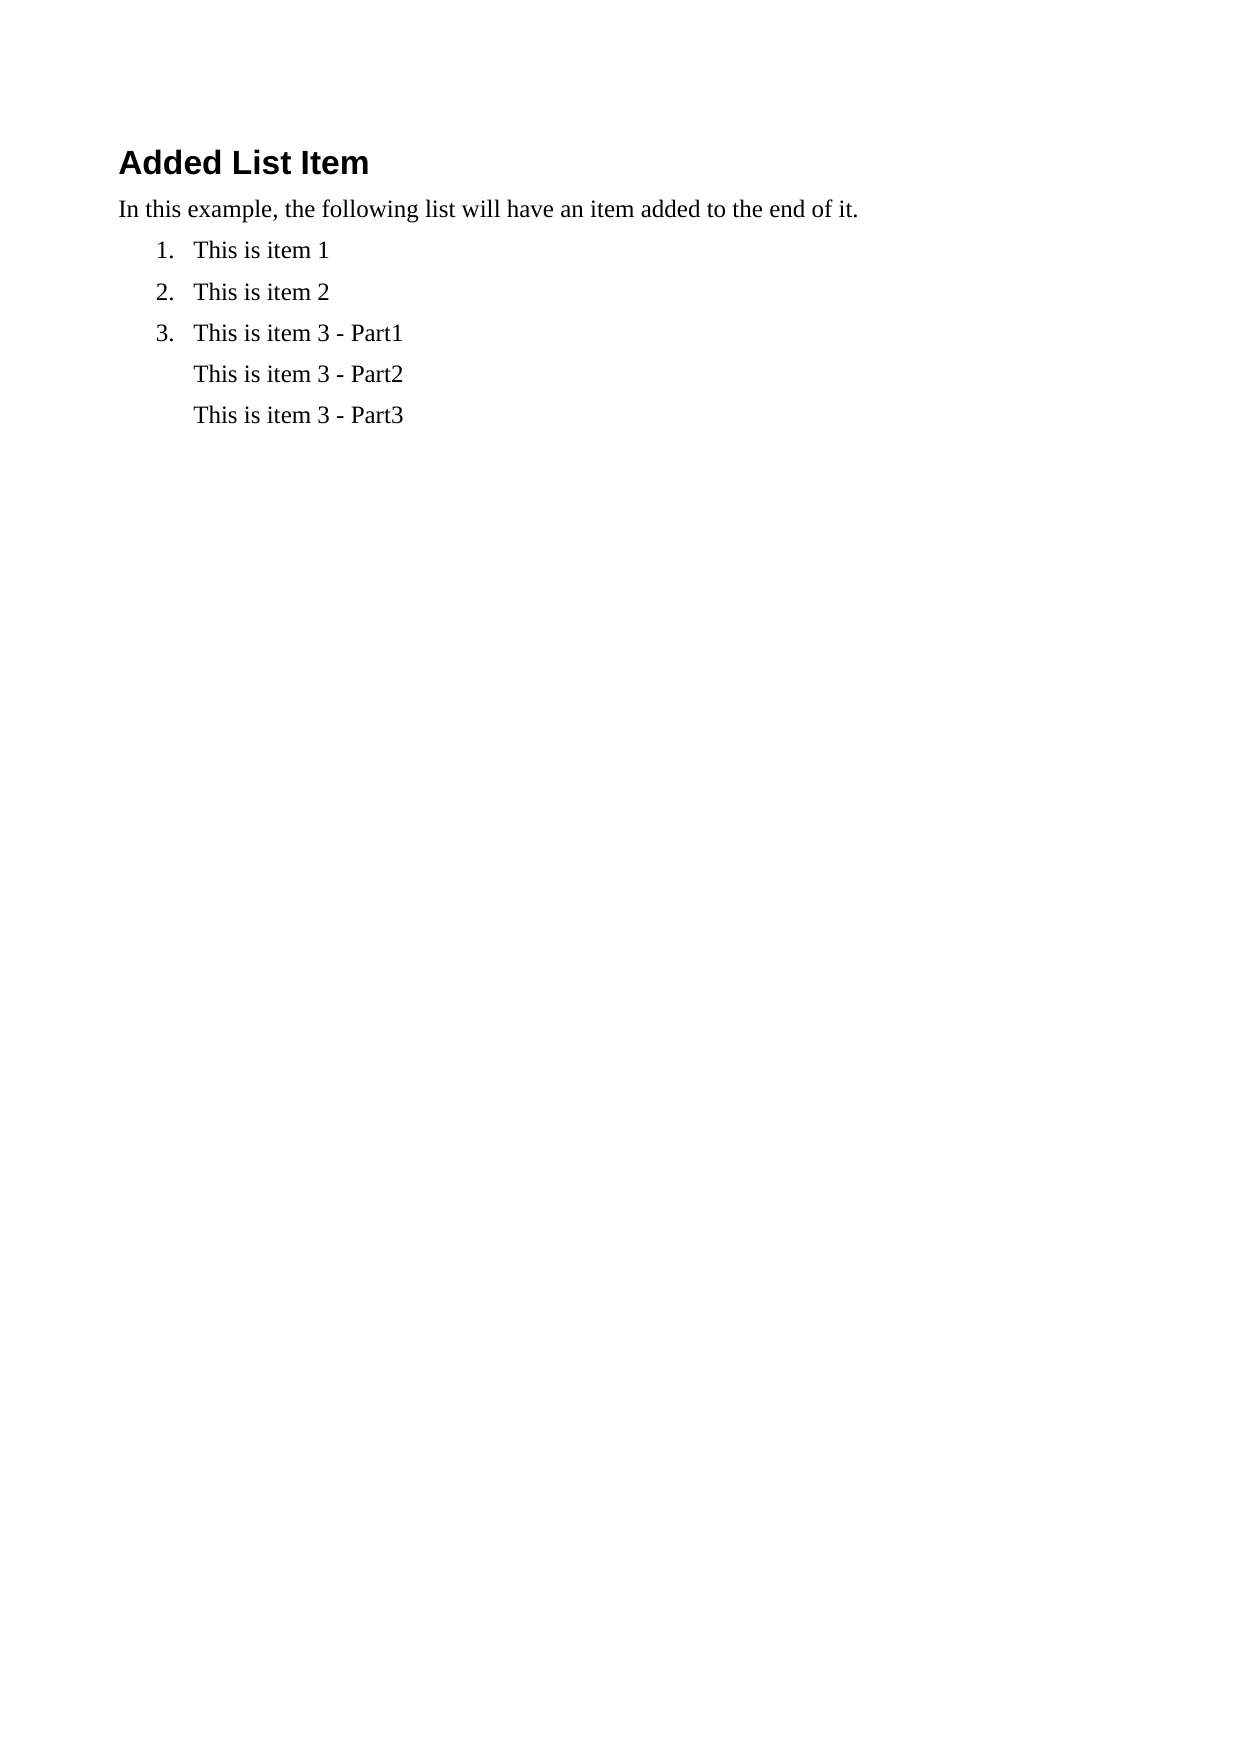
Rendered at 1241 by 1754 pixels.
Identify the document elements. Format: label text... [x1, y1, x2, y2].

subtitle Added List Item [118, 143, 1122, 182]
list This is item 3 - Part2 [156, 359, 1122, 388]
list This is item 1 [156, 236, 1122, 264]
list This is item 3 - Part1 [156, 318, 1122, 347]
list This is item 2 [156, 277, 1122, 306]
list This is item 3 - Part3 [156, 401, 1122, 429]
text In this example, the following list will have an item added to the end of it. [118, 194, 1122, 223]
